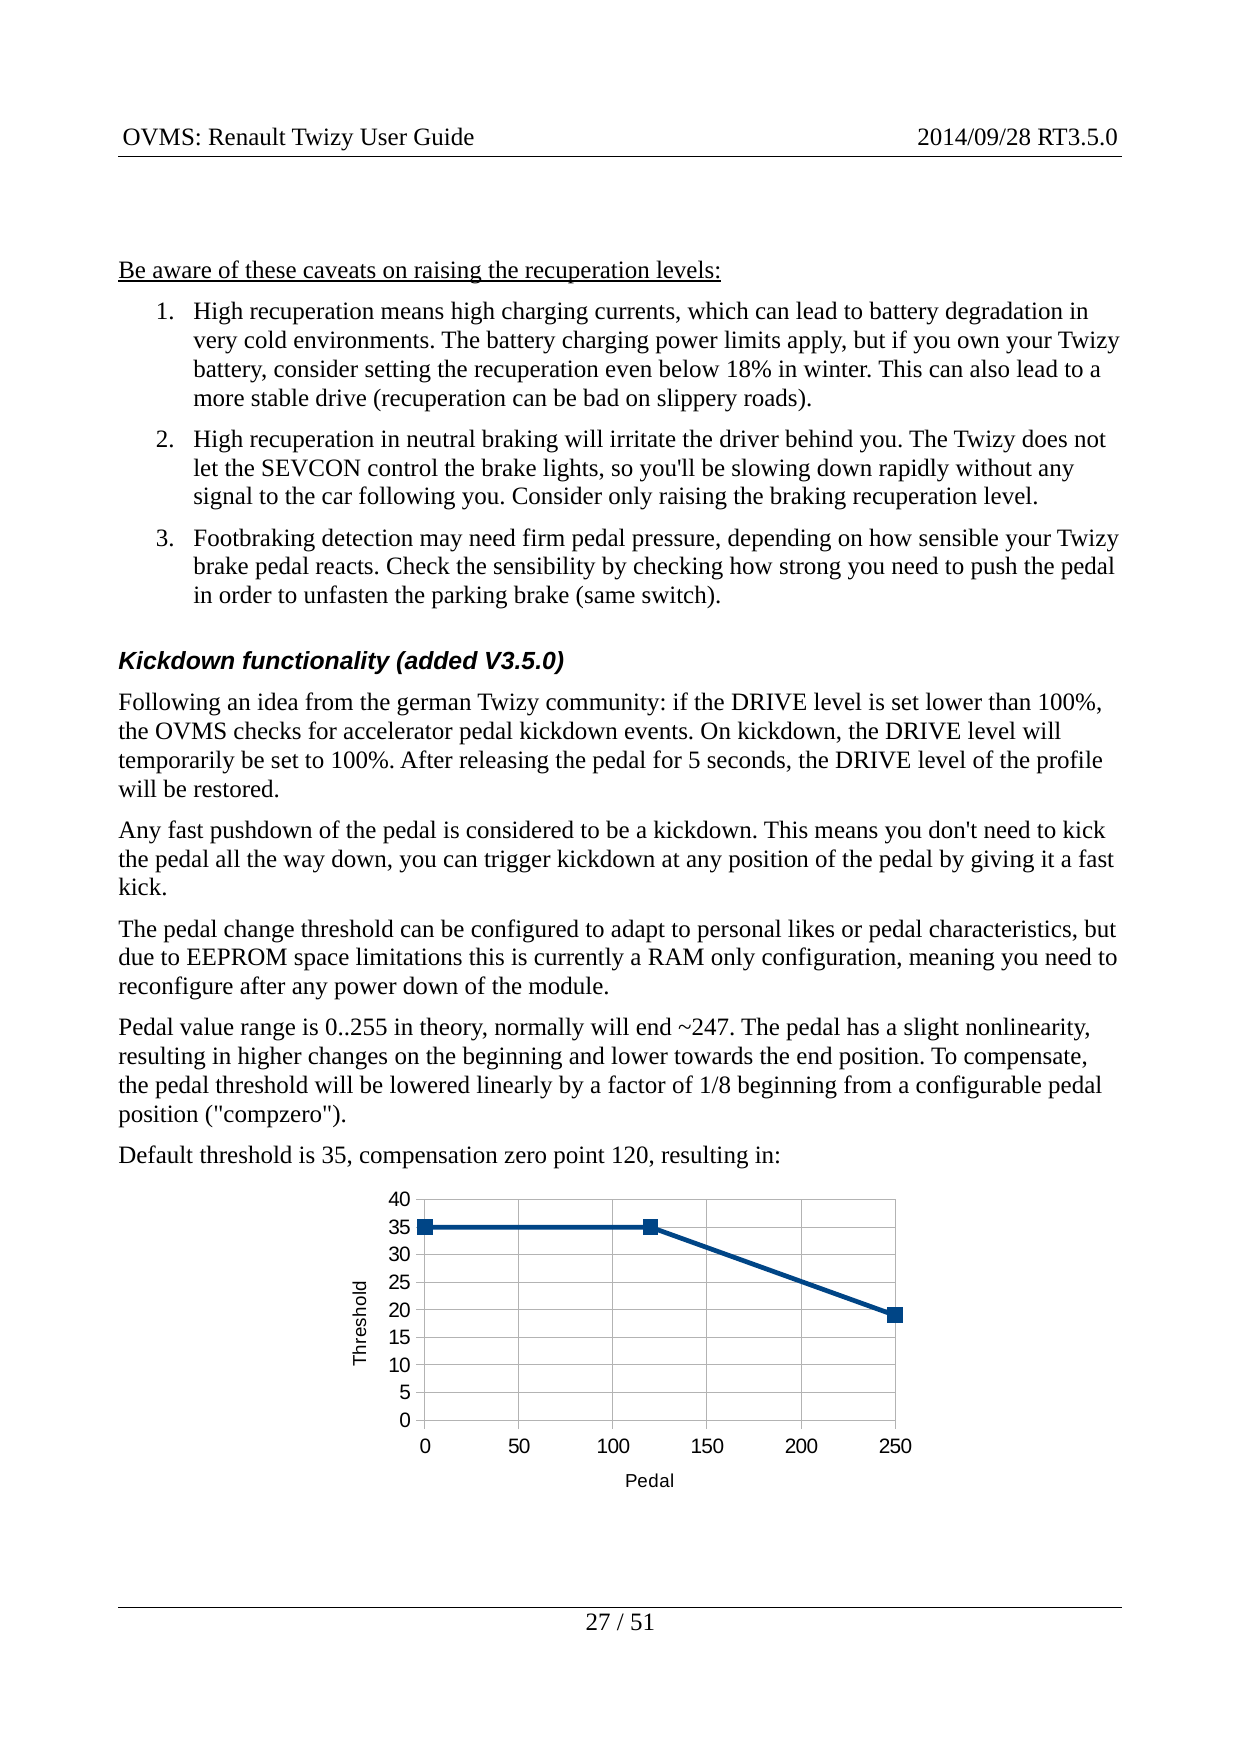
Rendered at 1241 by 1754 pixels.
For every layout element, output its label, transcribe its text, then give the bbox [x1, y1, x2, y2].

text Any fast pushdown of the pedal is considered to be a kickdown. This means you don't need to kick the pedal all the way down, you can trigger kickdown at any position of the pedal by giving it a fast kick. [118, 815, 1122, 901]
text Following an idea from the german Twizy community: if the DRIVE level is set lower than 100%, the OVMS checks for accelerator pedal kickdown events. On kickdown, the DRIVE level will temporarily be set to 100%. After releasing the pedal for 5 seconds, the DRIVE level of the profile will be restored. [118, 687, 1122, 802]
subtitle Kickdown functionality (added V3.5.0) [118, 646, 1122, 675]
list High recuperation means high charging currents, which can lead to battery degradation in very cold environments. The battery charging power limits apply, but if you own your Twizy battery, consider setting the recuperation even below 18% in winter. This can also lead to a more stable drive (recuperation can be bad on slippery roads). [156, 296, 1122, 411]
text Be aware of these caveats on raising the recuperation levels: [118, 255, 1122, 284]
list High recuperation in neutral braking will irritate the driver behind you. The Twizy does not let the SEVCON control the brake lights, so you'll be slowing down rapidly without any signal to the car following you. Consider only raising the braking recuperation level. [156, 424, 1122, 510]
text Pedal value range is 0..255 in theory, normally will end ~247. The pedal has a slight nonlinearity, resulting in higher changes on the beginning and lower towards the end position. To compensate, the pedal threshold will be lowered linearly by a factor of 1/8 beginning from a configurable pedal position ("compzero"). [118, 1012, 1122, 1127]
list Footbraking detection may need firm pedal pressure, depending on how sensible your Twizy brake pedal reacts. Check the sensibility by checking how strong you need to push the pedal in order to unfasten the parking brake (same switch). [156, 523, 1122, 609]
text The pedal change threshold can be configured to adapt to personal likes or pedal characteristics, but due to EEPROM space limitations this is currently a RAM only configuration, meaning you need to reconfigure after any power down of the module. [118, 914, 1122, 1000]
text Default threshold is 35, compensation zero point 120, resulting in: [118, 1140, 1122, 1169]
